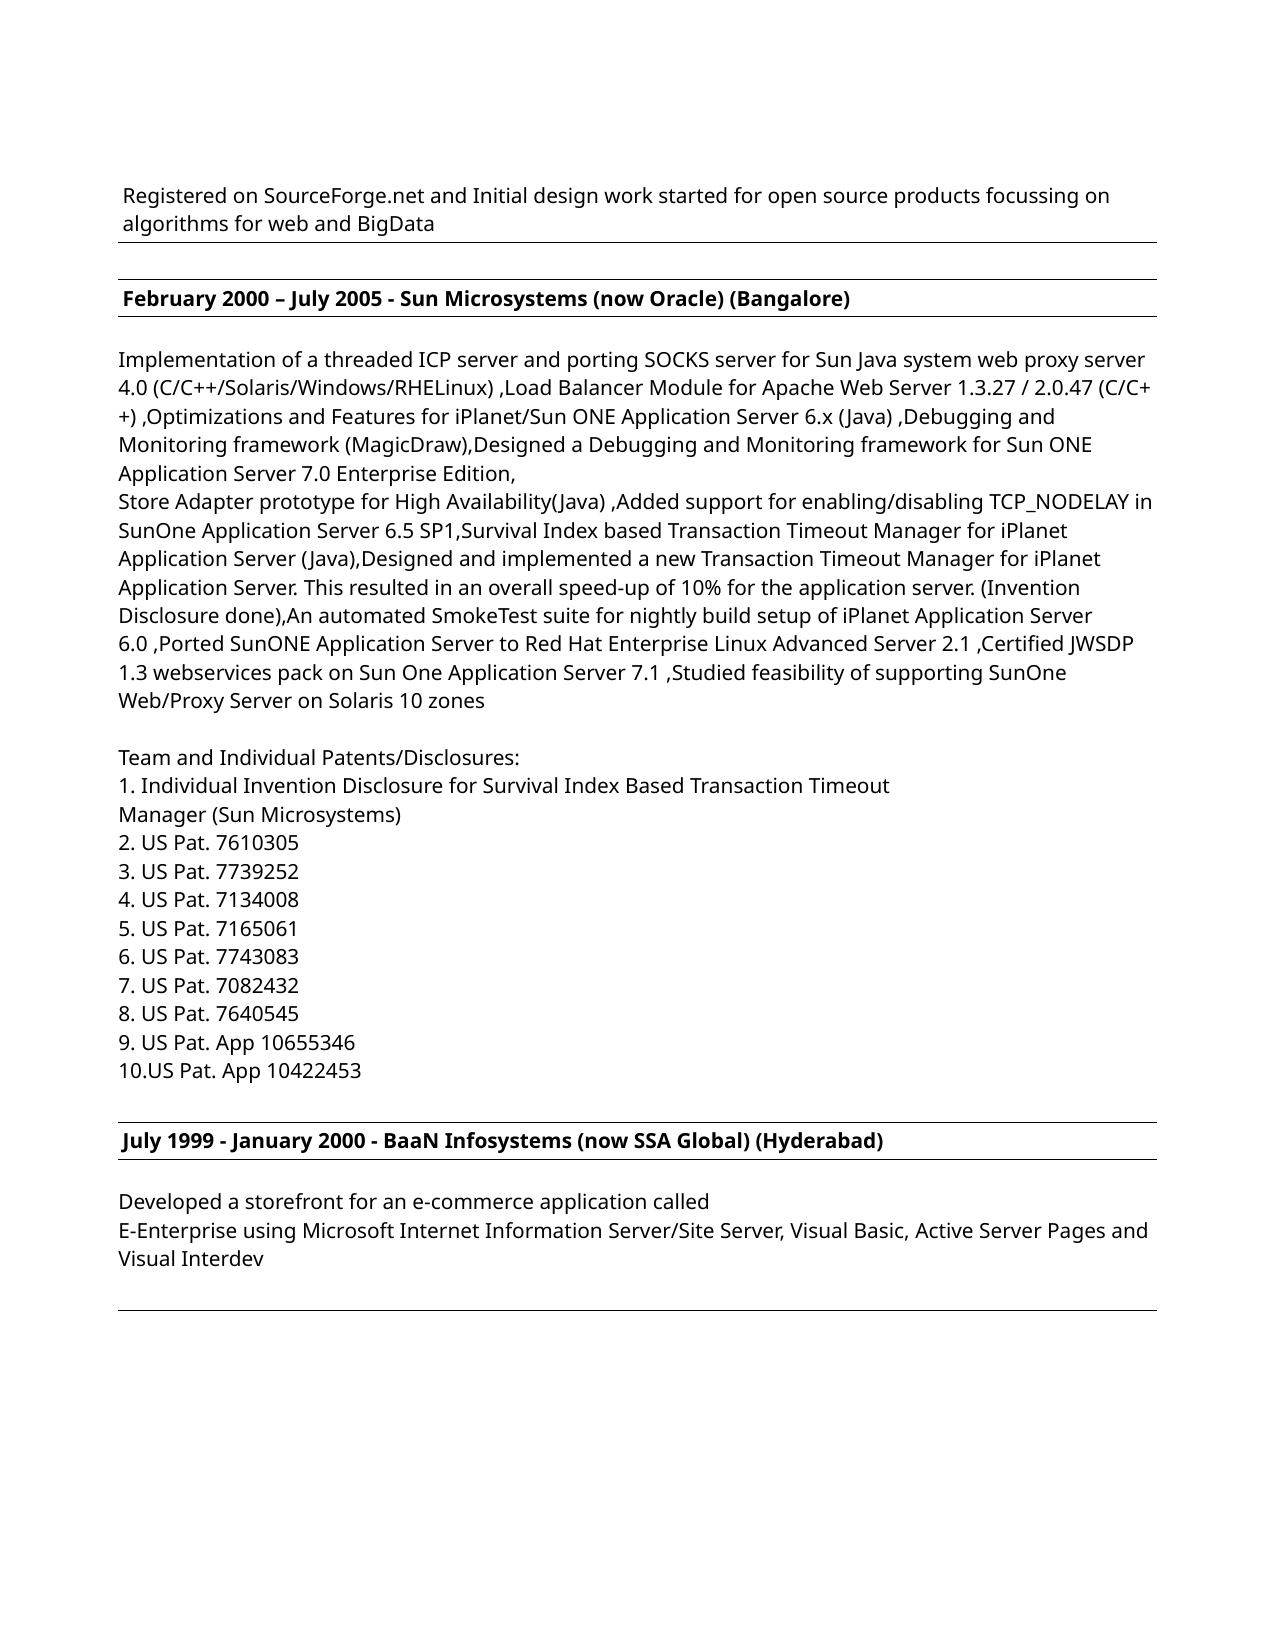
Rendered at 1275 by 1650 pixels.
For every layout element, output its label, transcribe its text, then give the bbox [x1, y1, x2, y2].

text 7. US Pat. 7082432 [118, 971, 1157, 999]
text Team and Individual Patents/Disclosures: [118, 743, 1157, 772]
text 6. US Pat. 7743083 [118, 942, 1157, 971]
text Developed a storefront for an e-commerce application called [118, 1187, 1157, 1216]
text Store Adapter prototype for High Availability(Java) ,Added support for enabling/disabling TCP_NODELAY in SunOne Application Server 6.5 SP1,Survival Index based Transaction Timeout Manager for iPlanet Application Server (Java),Designed and implemented a new Transaction Timeout Manager for iPlanet Application Server. This resulted in an overall speed-up of 10% for the application server. (Invention Disclosure done),An automated SmokeTest suite for nightly build setup of iPlanet Application Server 6.0 ,Ported SunONE Application Server to Red Hat Enterprise Linux Advanced Server 2.1 ,Certified JWSDP 1.3 webservices pack on Sun One Application Server 7.1 ,Studied feasibility of supporting SunOne Web/Proxy Server on Solaris 10 zones [118, 487, 1157, 715]
text Implementation of a threaded ICP server and porting SOCKS server for Sun Java system web proxy server 4.0 (C/C++/Solaris/Windows/RHELinux) ,Load Balancer Module for Apache Web Server 1.3.27 / 2.0.47 (C/C++) ,Optimizations and Features for iPlanet/Sun ONE Application Server 6.x (Java) ,Debugging and Monitoring framework (MagicDraw),Designed a Debugging and Monitoring framework for Sun ONE Application Server 7.0 Enterprise Edition, [118, 345, 1157, 487]
text 8. US Pat. 7640545 [118, 999, 1157, 1028]
text 2. US Pat. 7610305 [118, 828, 1157, 857]
text February 2000 – July 2005 - Sun Microsystems (now Oracle) (Bangalore) [118, 280, 1157, 316]
text Manager (Sun Microsystems) [118, 800, 1157, 828]
text E-Enterprise using Microsoft Internet Information Server/Site Server, Visual Basic, Active Server Pages and Visual Interdev [118, 1216, 1157, 1273]
text 3. US Pat. 7739252 [118, 857, 1157, 885]
text 5. US Pat. 7165061 [118, 914, 1157, 942]
text July 1999 - January 2000 - BaaN Infosystems (now SSA Global) (Hyderabad) [118, 1123, 1157, 1159]
text 10.US Pat. App 10422453 [118, 1056, 1157, 1084]
text 9. US Pat. App 10655346 [118, 1028, 1157, 1056]
text 1. Individual Invention Disclosure for Survival Index Based Transaction Timeout [118, 772, 1157, 800]
text 4. US Pat. 7134008 [118, 885, 1157, 914]
text Registered on SourceForge.net and Initial design work started for open source products focussing on algorithms for web and BigData [118, 176, 1157, 242]
